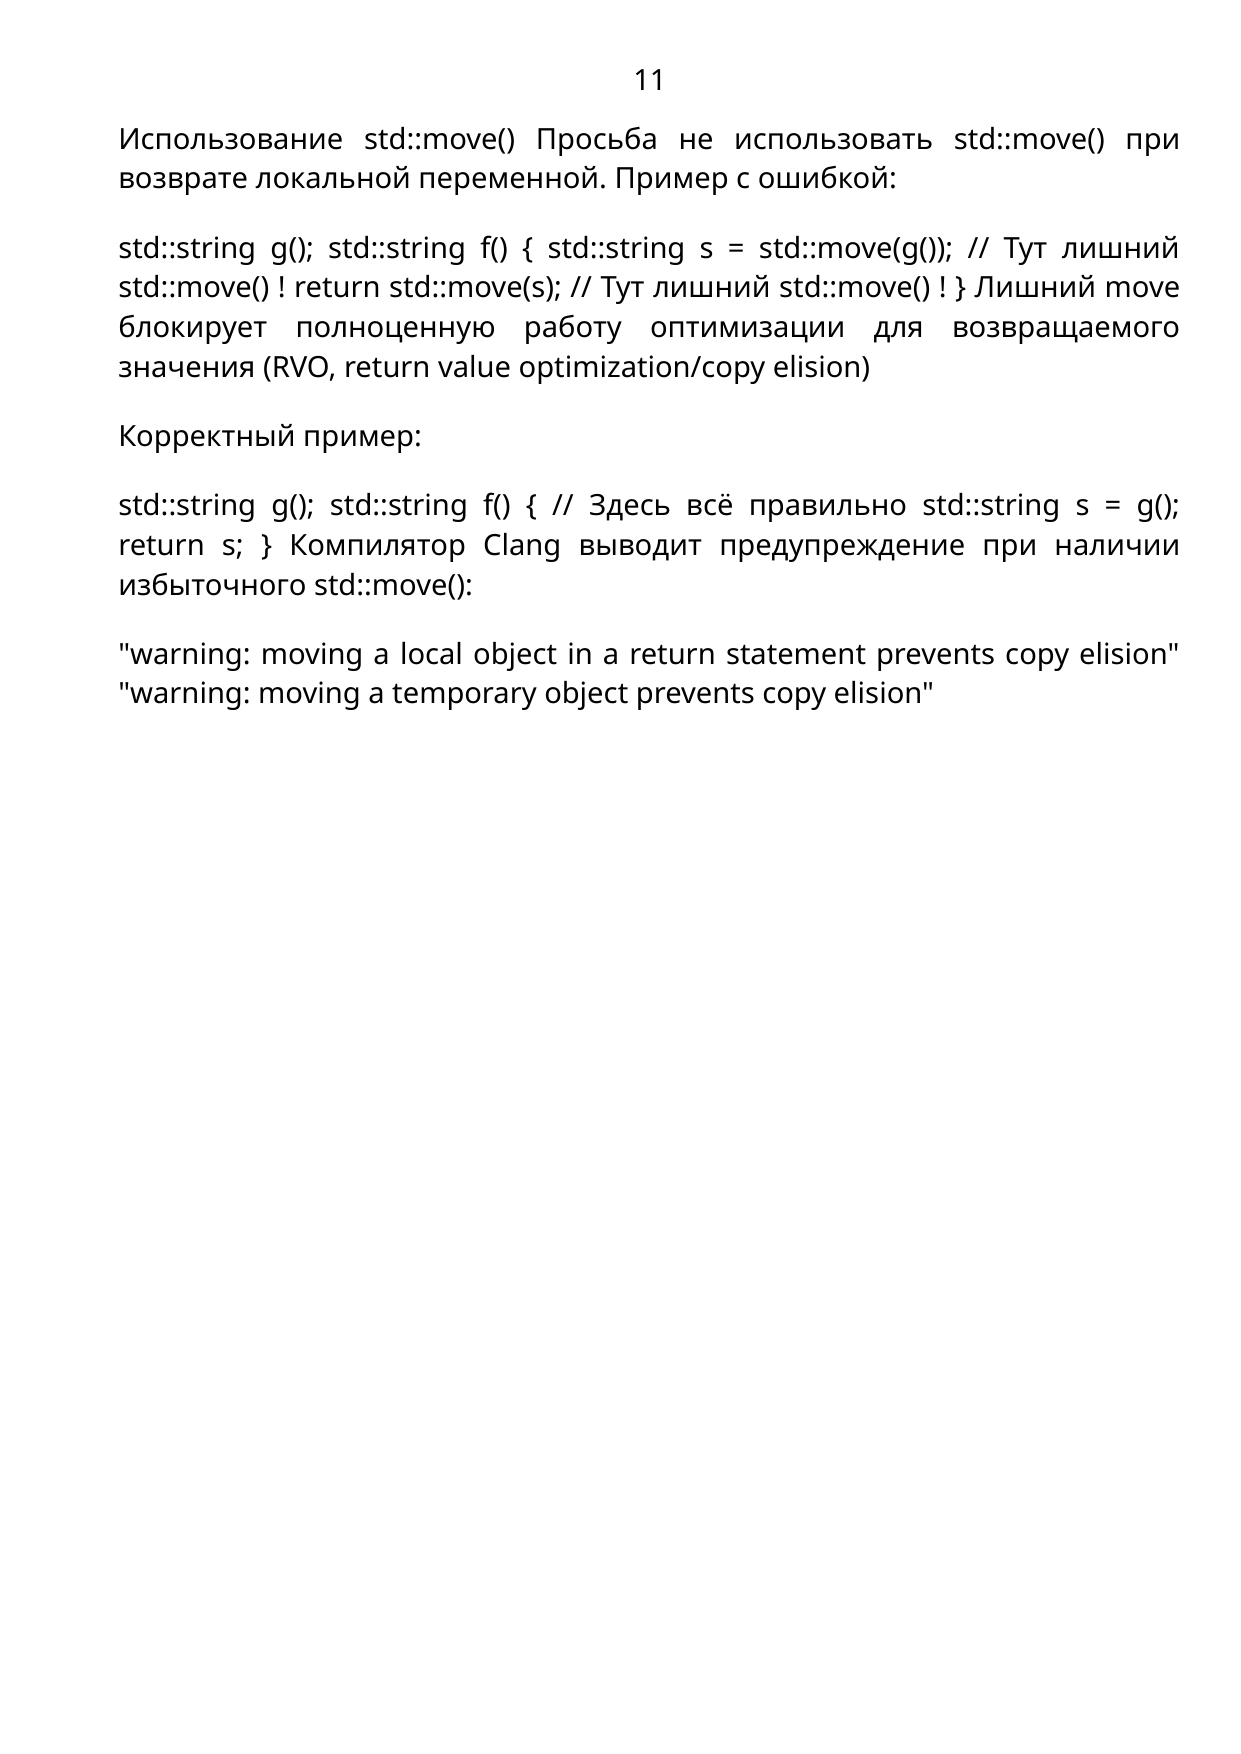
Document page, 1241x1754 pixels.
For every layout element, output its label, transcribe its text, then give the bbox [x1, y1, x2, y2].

text std::string g(); std::string f() { // Здесь всё правильно std::string s = g(); return s; } Компилятор Clang выводит предупреждение при наличии избыточного std::move(): [118, 484, 1181, 603]
text std::string g(); std::string f() { std::string s = std::move(g()); // Тут лишний std::move() ! return std::move(s); // Тут лишний std::move() ! } Лишний move блокирует полноценную работу оптимизации для возвращаемого значения (RVO, return value optimization/copy elision) [118, 227, 1181, 386]
text Использование std::move() Просьба не использовать std::move() при возврате локальной переменной. Пример с ошибкой: [118, 118, 1181, 197]
text Корректный пример: [118, 415, 1181, 455]
text "warning: moving a local object in a return statement prevents copy elision" "warning: moving a temporary object prevents copy elision" [118, 633, 1181, 712]
